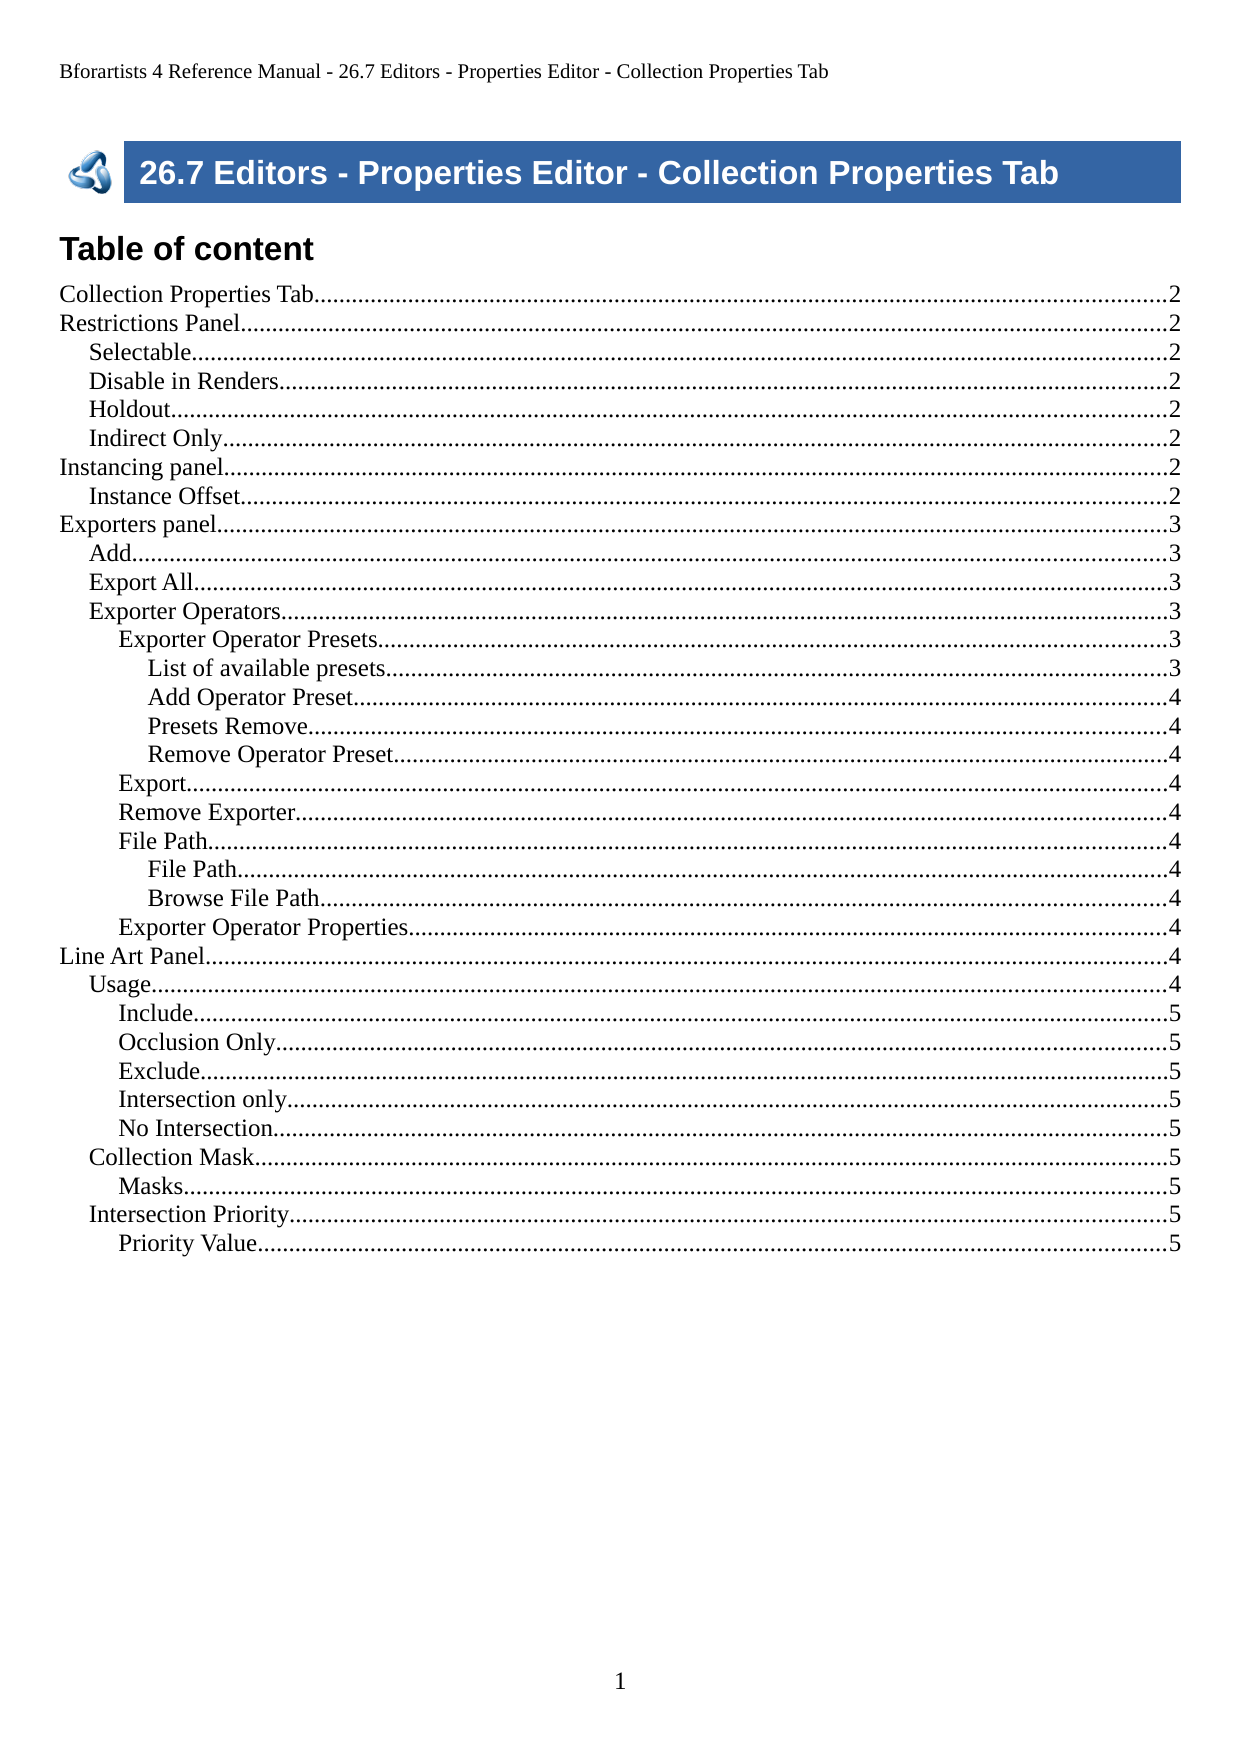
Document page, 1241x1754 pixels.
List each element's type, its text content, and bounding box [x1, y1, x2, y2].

text Collection Properties Tab 2 [59, 279, 1181, 308]
text Remove Exporter 4 [118, 797, 1181, 826]
text Selectable 2 [88, 337, 1181, 366]
table_header [59, 141, 124, 203]
text Browse File Path 4 [147, 883, 1181, 912]
text Remove Operator Preset 4 [147, 739, 1181, 768]
text List of available presets 3 [147, 653, 1181, 682]
text Presets Remove 4 [147, 711, 1181, 739]
text Export 4 [118, 768, 1181, 797]
picture [65, 147, 114, 197]
text No Intersection 5 [118, 1113, 1181, 1142]
text Collection Mask 5 [88, 1142, 1181, 1171]
text Exporters panel 3 [59, 509, 1181, 538]
text Exporter Operator Presets 3 [118, 624, 1181, 653]
text Priority Value 5 [118, 1228, 1181, 1257]
text Include 5 [118, 998, 1181, 1027]
text Disable in Renders 2 [88, 366, 1181, 394]
text Exporter Operator Properties 4 [118, 912, 1181, 941]
text Occlusion Only 5 [118, 1027, 1181, 1056]
text Line Art Panel 4 [59, 941, 1181, 969]
text Exclude 5 [118, 1056, 1181, 1084]
subtitle Table of content [59, 228, 1181, 267]
text Intersection Priority 5 [88, 1199, 1181, 1228]
text Add 3 [88, 538, 1181, 567]
text Exporter Operators 3 [88, 596, 1181, 624]
text Usage 4 [88, 969, 1181, 998]
text Holdout 2 [88, 394, 1181, 423]
text Add Operator Preset 4 [147, 682, 1181, 711]
text File Path 4 [118, 826, 1181, 854]
text File Path 4 [147, 854, 1181, 883]
table_header 26.7 Editors - Properties Editor - Collection Properties Tab [124, 141, 1181, 203]
text Instance Offset 2 [88, 481, 1181, 509]
text Indirect Only 2 [88, 423, 1181, 452]
text Masks 5 [118, 1171, 1181, 1199]
text Restrictions Panel 2 [59, 308, 1181, 337]
text Instancing panel 2 [59, 452, 1181, 481]
text Intersection only 5 [118, 1084, 1181, 1113]
text Export All 3 [88, 567, 1181, 596]
